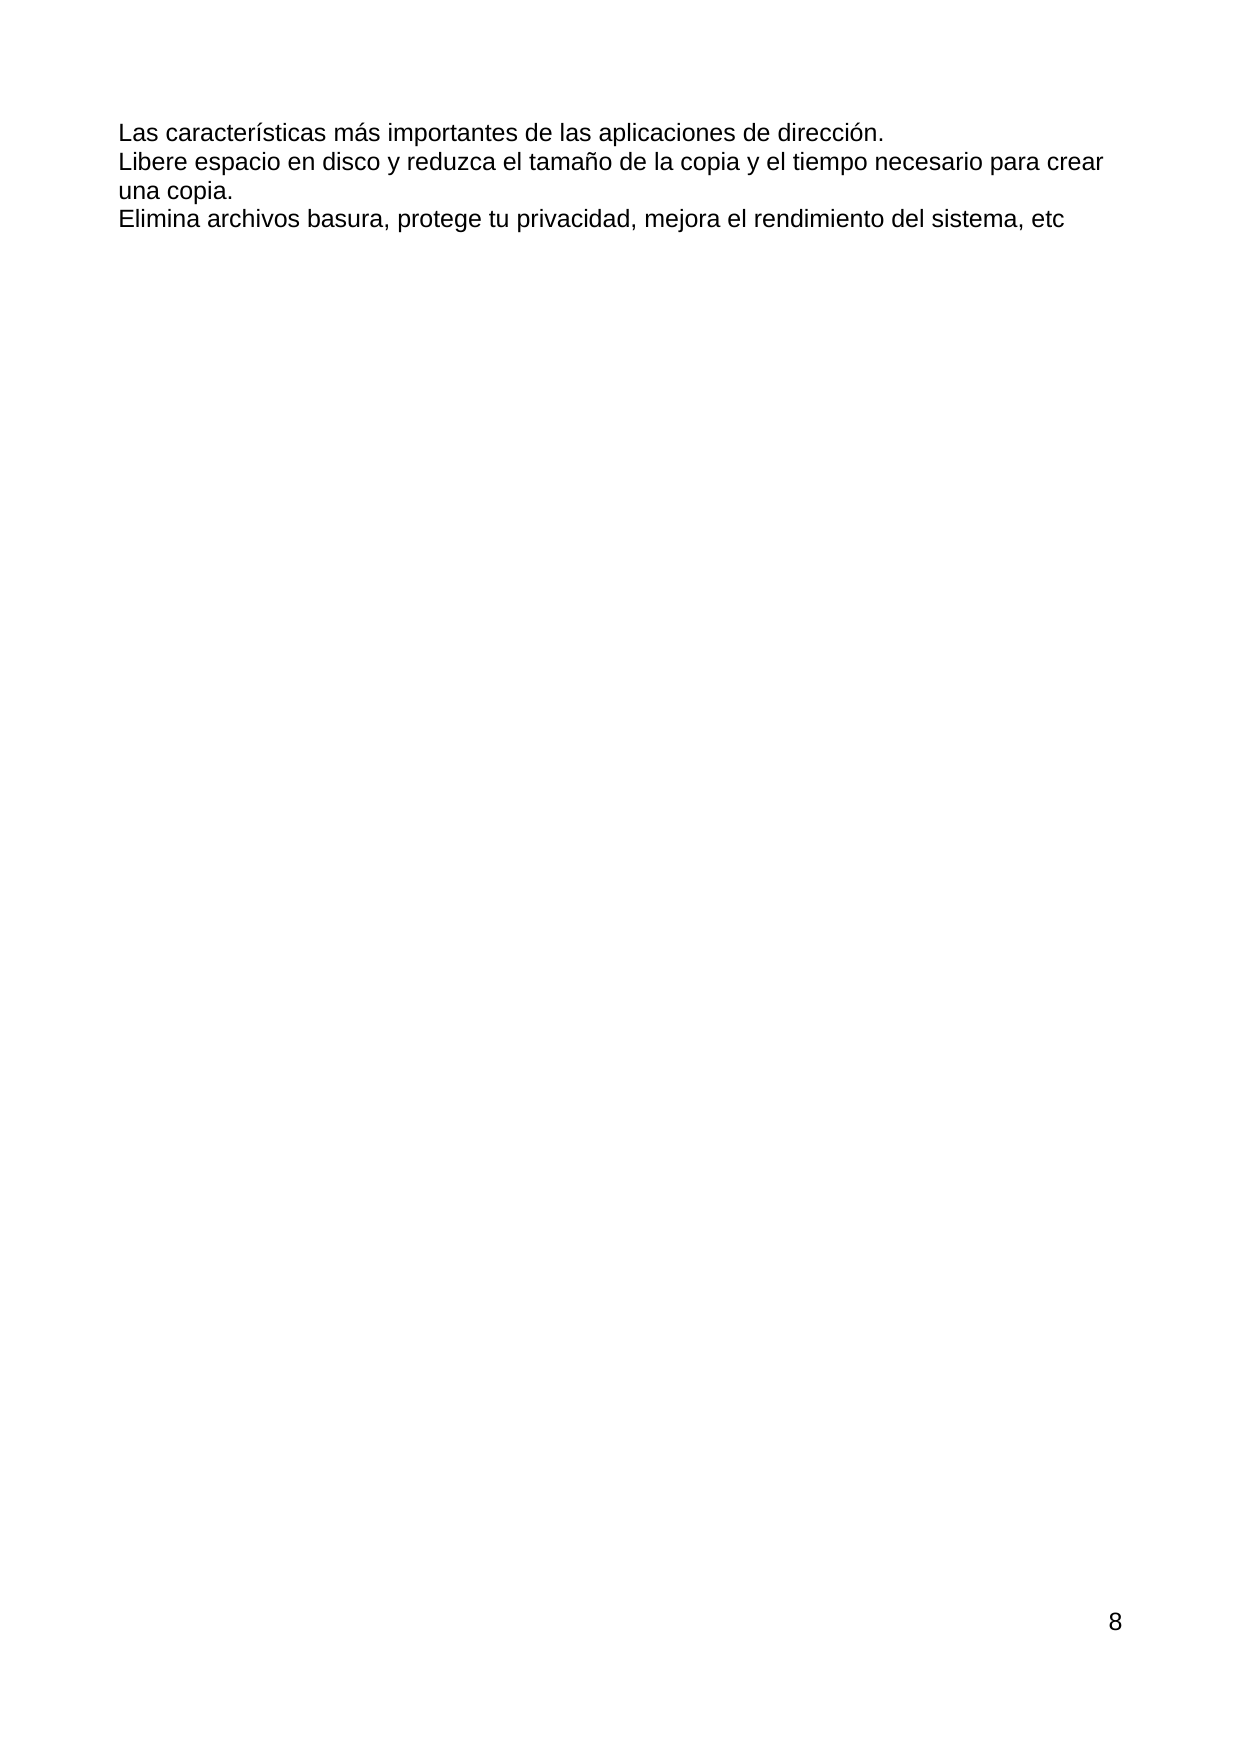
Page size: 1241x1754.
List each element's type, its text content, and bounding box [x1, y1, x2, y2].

text Elimina archivos basura, protege tu privacidad, mejora el rendimiento del sistema, etc [118, 204, 1122, 233]
text Las características más importantes de las aplicaciones de dirección. [118, 118, 1122, 147]
text Libere espacio en disco y reduzca el tamaño de la copia y el tiempo necesario para crear una copia. [118, 147, 1122, 204]
